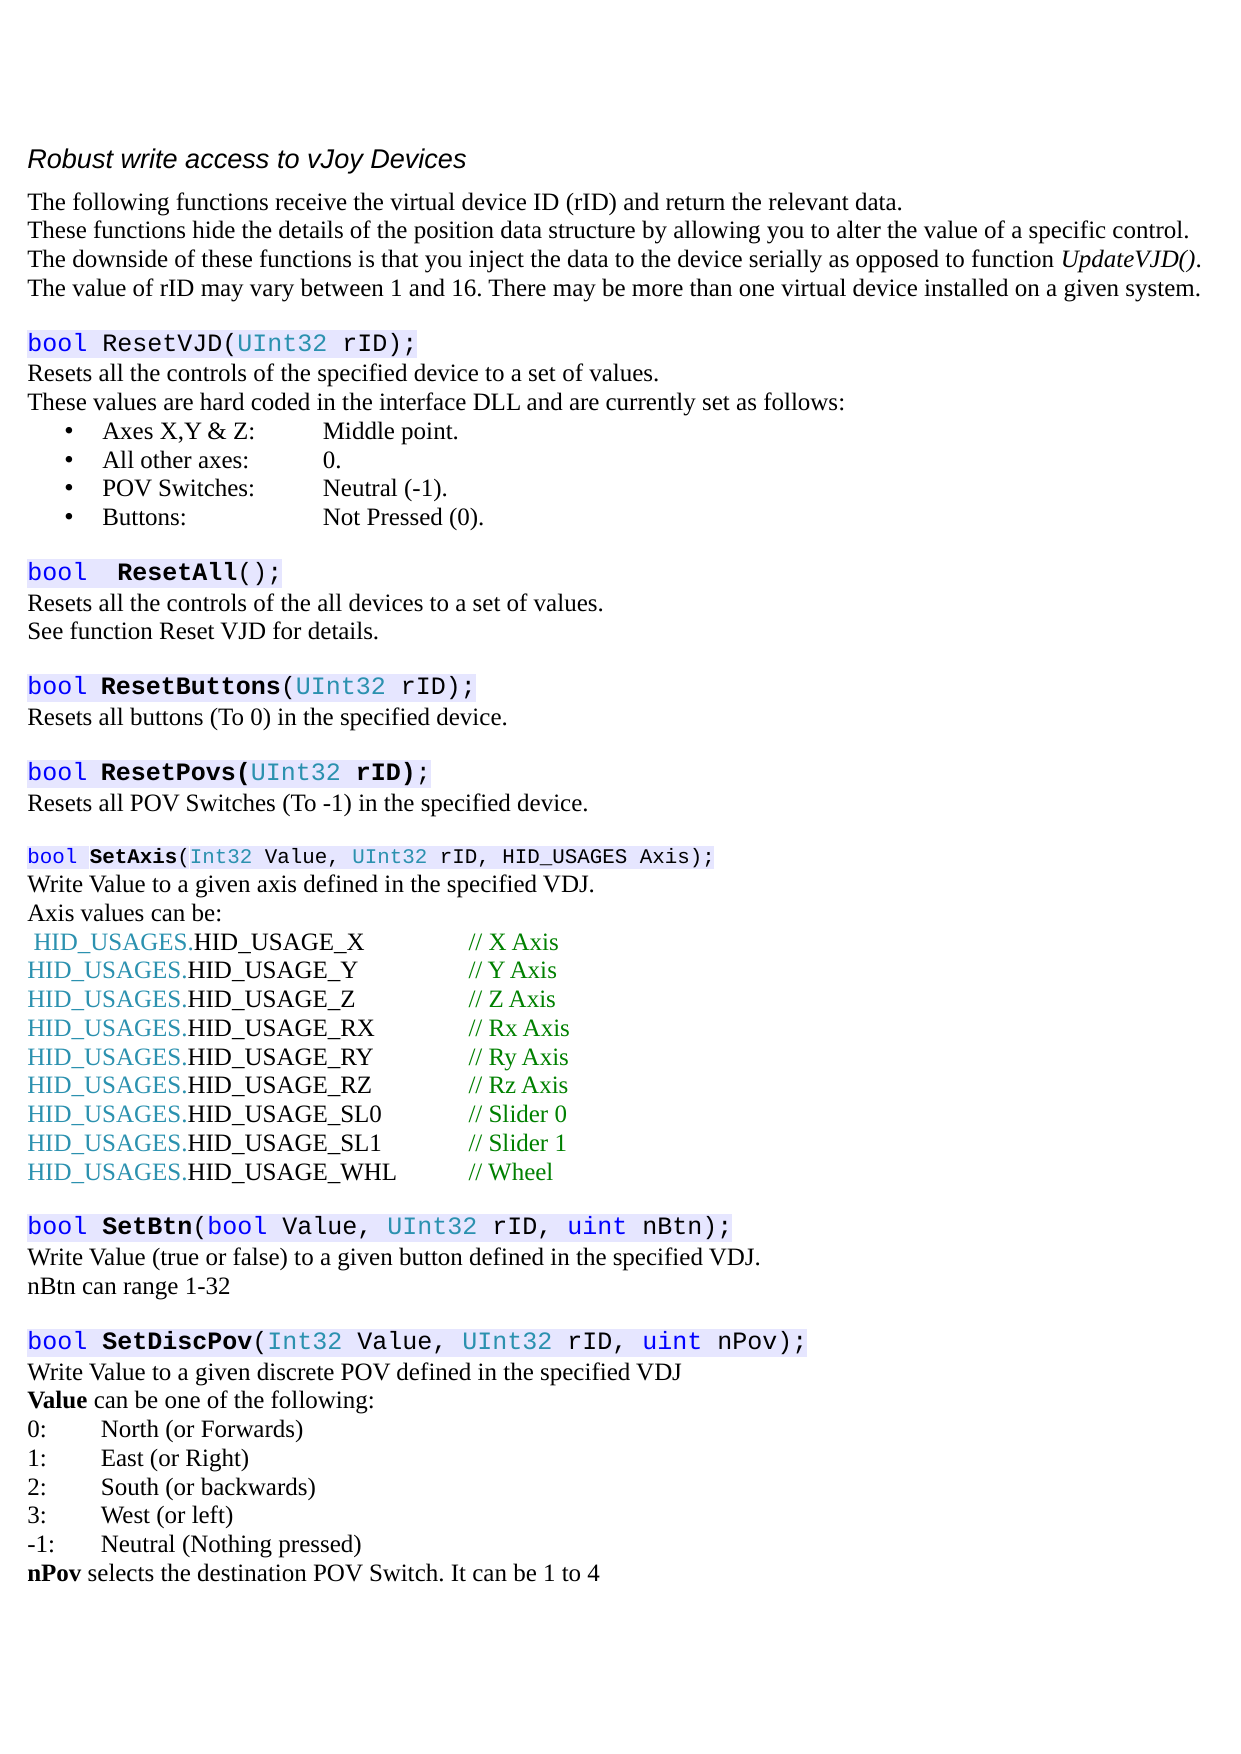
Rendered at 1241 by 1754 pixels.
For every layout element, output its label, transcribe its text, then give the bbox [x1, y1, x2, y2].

text These values are hard coded in the interface DLL and are currently set as follows: [27, 387, 1209, 416]
text 3: West (or left) [27, 1501, 1209, 1529]
text Write Value to a given discrete POV defined in the specified VDJ [27, 1357, 1209, 1386]
text The following functions receive the virtual device ID (rID) and return the relevant data. [27, 187, 1209, 216]
text HID_USAGES.HID_USAGE_RX // Rx Axis [27, 1013, 1209, 1042]
text nBtn can range 1-32 [27, 1271, 1209, 1300]
list See function Reset VJD for details. [0, 616, 1209, 645]
text 1: East (or Right) [27, 1443, 1209, 1472]
list Resets all the controls of the all devices to a set of values. [0, 588, 1209, 616]
text Axis values can be: [27, 898, 1209, 927]
list bool ResetPovs(UInt32 rID); [0, 760, 1209, 788]
list POV Switches: Neutral (-1). [64, 473, 1209, 502]
list bool ResetAll(); [0, 559, 1209, 588]
text nPov selects the destination POV Switch. It can be 1 to 4 [27, 1558, 1209, 1587]
text Write Value (true or false) to a given button defined in the specified VDJ. [27, 1242, 1209, 1271]
text bool SetDiscPov(Int32 Value, UInt32 rID, uint nPov); [27, 1328, 1209, 1357]
text The value of rID may vary between 1 and 16. There may be more than one virtual device installed on a given system. [27, 273, 1209, 302]
text 2: South (or backwards) [27, 1472, 1209, 1501]
text HID_USAGES.HID_USAGE_SL0 // Slider 0 [27, 1099, 1209, 1128]
subtitle Robust write access to vJoy Devices [27, 143, 1209, 174]
text Value can be one of the following: [27, 1386, 1209, 1414]
text 0: North (or Forwards) [27, 1414, 1209, 1443]
text HID_USAGES.HID_USAGE_RZ // Rz Axis [27, 1071, 1209, 1099]
text These functions hide the details of the position data structure by allowing you to alter the value of a specific control. The downside of these functions is that you inject the data to the device serially as opposed to function UpdateVJD(). [27, 216, 1209, 273]
text bool SetBtn(bool Value, UInt32 rID, uint nBtn); [27, 1214, 1209, 1242]
list Buttons: Not Pressed (0). [64, 502, 1209, 531]
text Resets all buttons (To 0) in the specified device. [27, 702, 1209, 731]
text -1: Neutral (Nothing pressed) [27, 1529, 1209, 1558]
text Resets all POV Switches (To -1) in the specified device. [27, 788, 1209, 817]
list bool SetAxis(Int32 Value, UInt32 rID, HID_USAGES Axis); [0, 846, 1209, 869]
text bool ResetVJD(UInt32 rID); [27, 330, 1209, 358]
text Resets all the controls of the specified device to a set of values. [27, 358, 1209, 387]
text HID_USAGES.HID_USAGE_WHL // Wheel [27, 1157, 1209, 1186]
text Write Value to a given axis defined in the specified VDJ. [27, 869, 1209, 898]
list All other axes: 0. [64, 445, 1209, 473]
list bool ResetButtons(UInt32 rID); [0, 674, 1209, 702]
text HID_USAGES.HID_USAGE_X // X Axis [27, 927, 1209, 956]
list Axes X,Y & Z: Middle point. [64, 416, 1209, 445]
text HID_USAGES.HID_USAGE_SL1 // Slider 1 [27, 1128, 1209, 1157]
text HID_USAGES.HID_USAGE_Y // Y Axis [27, 956, 1209, 984]
text HID_USAGES.HID_USAGE_RY // Ry Axis [27, 1042, 1209, 1071]
text HID_USAGES.HID_USAGE_Z // Z Axis [27, 984, 1209, 1013]
